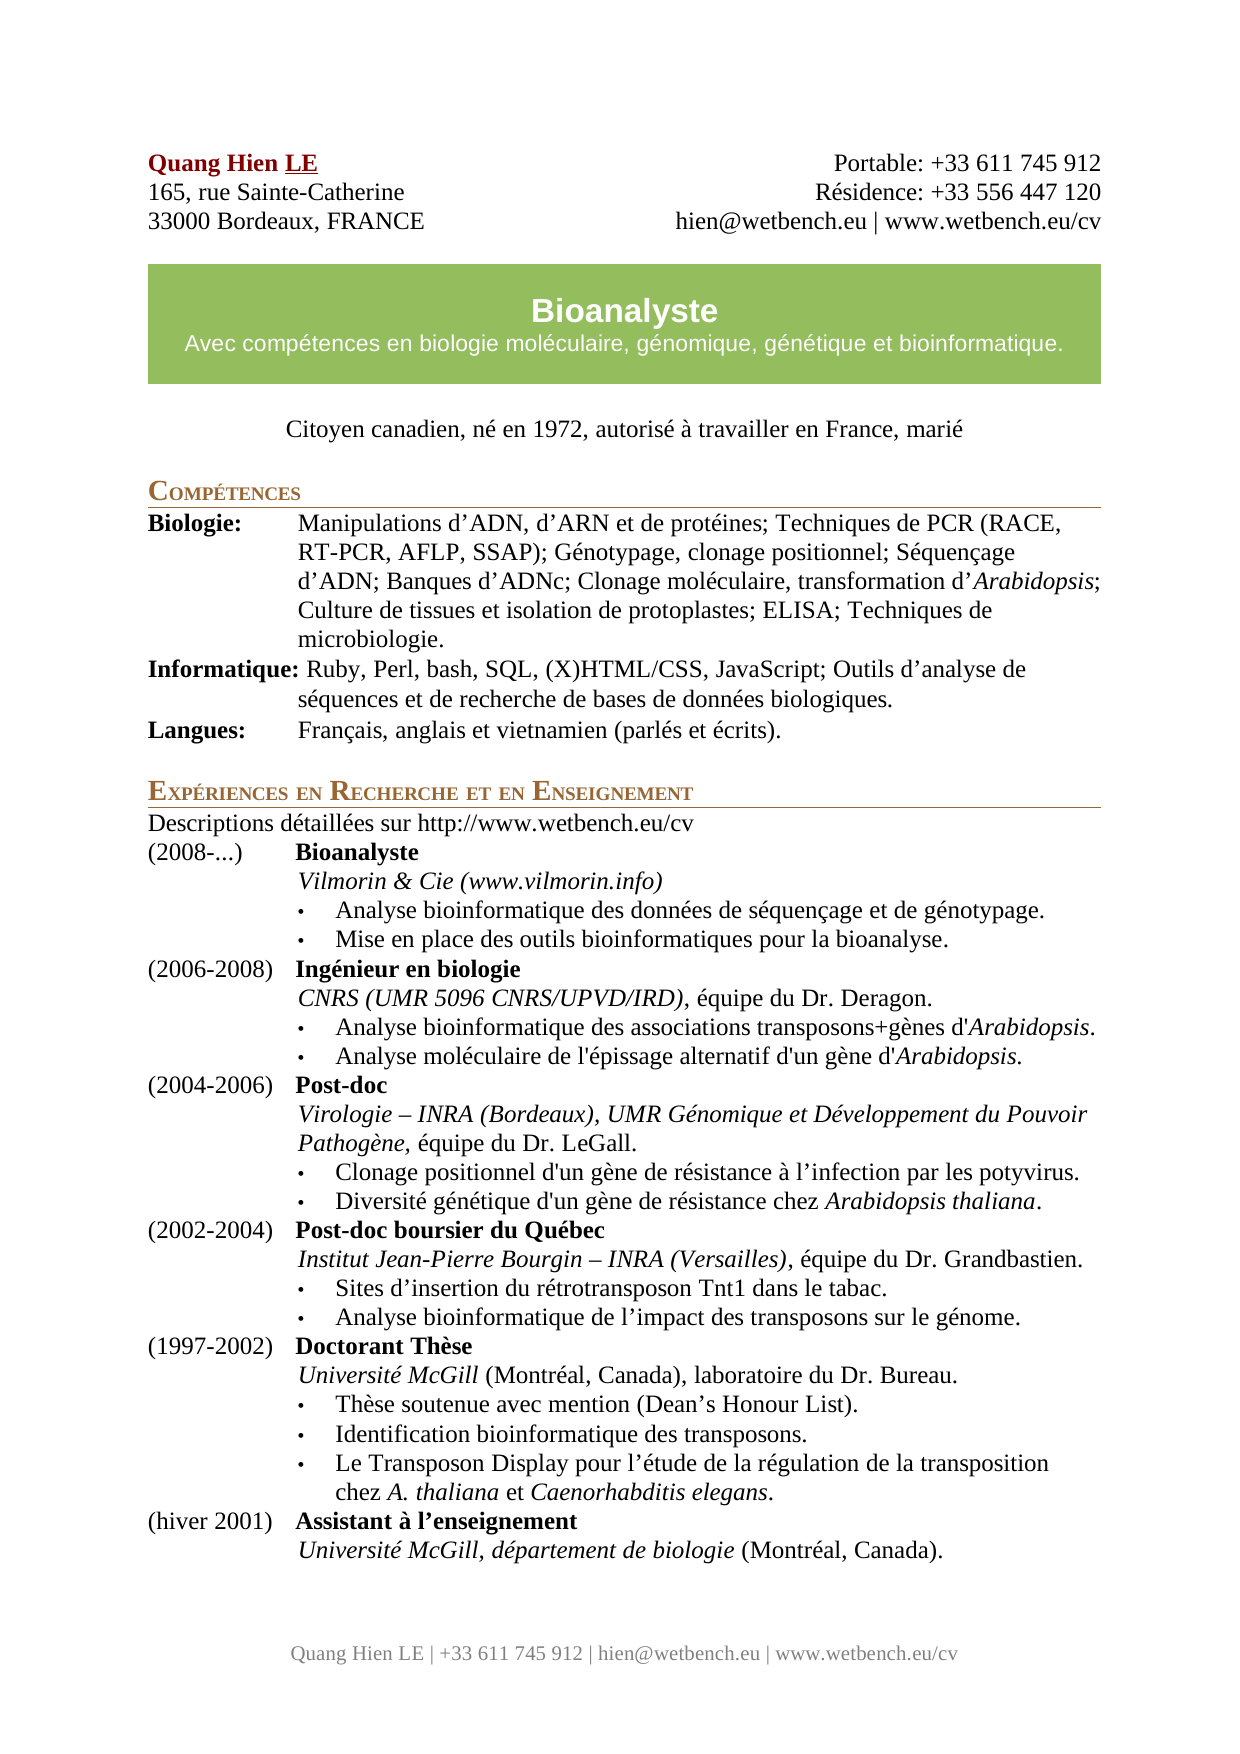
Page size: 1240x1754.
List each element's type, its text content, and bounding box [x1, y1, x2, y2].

text Langues: Français, anglais et vietnamien (parlés et écrits). [148, 713, 1101, 743]
text Virologie – INRA (Bordeaux), UMR Génomique et Développement du Pouvoir Pathogène, équipe du Dr. LeGall. [298, 1099, 1101, 1157]
text Résidence: +33 556 447 120 [624, 177, 1101, 206]
text (hiver 2001) Assistant à l’enseignement [148, 1506, 1101, 1535]
text Citoyen canadien, né en 1972, autorisé à travailler en France, marié [148, 413, 1101, 443]
text Quang Hien LE [148, 148, 624, 177]
text Vilmorin & Cie (www.vilmorin.info) [298, 866, 1101, 895]
title Avec compétences en biologie moléculaire, génomique, génétique et bioinformatique. [148, 329, 1101, 357]
list Le Transposon Display pour l’étude de la régulation de la transposition chez A. thaliana et Caenorhabditis elegans. [298, 1447, 1101, 1506]
text (2006-2008) Ingénieur en biologie [148, 953, 1101, 982]
list Thèse soutenue avec mention (Dean’s Honour List). [298, 1389, 1101, 1418]
text Université McGill, département de biologie (Montréal, Canada). [298, 1535, 1101, 1564]
text 33000 Bordeaux, FRANCE [148, 206, 624, 235]
text (2008-...) Bioanalyste [148, 837, 1101, 866]
list Identification bioinformatique des transposons. [298, 1418, 1101, 1447]
list Analyse bioinformatique des données de séquençage et de génotypage. [298, 895, 1101, 924]
list Analyse bioinformatique des associations transposons+gènes d'Arabidopsis. [298, 1012, 1101, 1041]
text Biologie: Manipulations d’ADN, d’ARN et de protéines; Techniques de PCR (RACE, RT-PCR, AFLP, SSAP); Génotypage, clonage positionnel; Séquençage d’ADN; Banques d’ADNc; Clonage moléculaire, transformation d’Arabidopsis; Culture de tissues et isolation de protoplastes; ELISA; Techniques de microbiologie. [148, 508, 1101, 653]
text Descriptions détaillées sur http://www.wetbench.eu/cv [148, 808, 1101, 837]
list Analyse bioinformatique de l’impact des transposons sur le génome. [298, 1302, 1101, 1331]
text (2004-2006) Post-doc [148, 1070, 1101, 1099]
list Analyse moléculaire de l'épissage alternatif d'un gène d'Arabidopsis. [298, 1041, 1101, 1070]
list Clonage positionnel d'un gène de résistance à l’infection par les potyvirus. [298, 1157, 1101, 1186]
text CNRS (UMR 5096 CNRS/UPVD/IRD), équipe du Dr. Deragon. [298, 982, 1101, 1012]
list Diversité génétique d'un gène de résistance chez Arabidopsis thaliana. [298, 1186, 1101, 1215]
subtitle Compétences [148, 472, 1101, 507]
text (1997-2002) Doctorant Thèse [148, 1331, 1101, 1360]
text (2002-2004) Post-doc boursier du Québec [148, 1215, 1101, 1244]
subtitle Expériences en Recherche et en Enseignement [148, 773, 1101, 807]
title Bioanalyste [148, 291, 1101, 329]
text Informatique: Ruby, Perl, bash, SQL, (X)HTML/CSS, JavaScript; Outils d’analyse de séquences et de recherche de bases de données biologiques. [148, 653, 1101, 713]
text Portable: +33 611 745 912 [624, 148, 1101, 177]
text Institut Jean-Pierre Bourgin – INRA (Versailles), équipe du Dr. Grandbastien. [298, 1244, 1101, 1273]
text 165, rue Sainte-Catherine [148, 177, 624, 206]
list Mise en place des outils bioinformatiques pour la bioanalyse. [298, 924, 1101, 953]
text Université McGill (Montréal, Canada), laboratoire du Dr. Bureau. [298, 1360, 1101, 1389]
list Sites d’insertion du rétrotransposon Tnt1 dans le tabac. [298, 1273, 1101, 1302]
text hien@wetbench.eu | www.wetbench.eu/cv [624, 206, 1101, 235]
